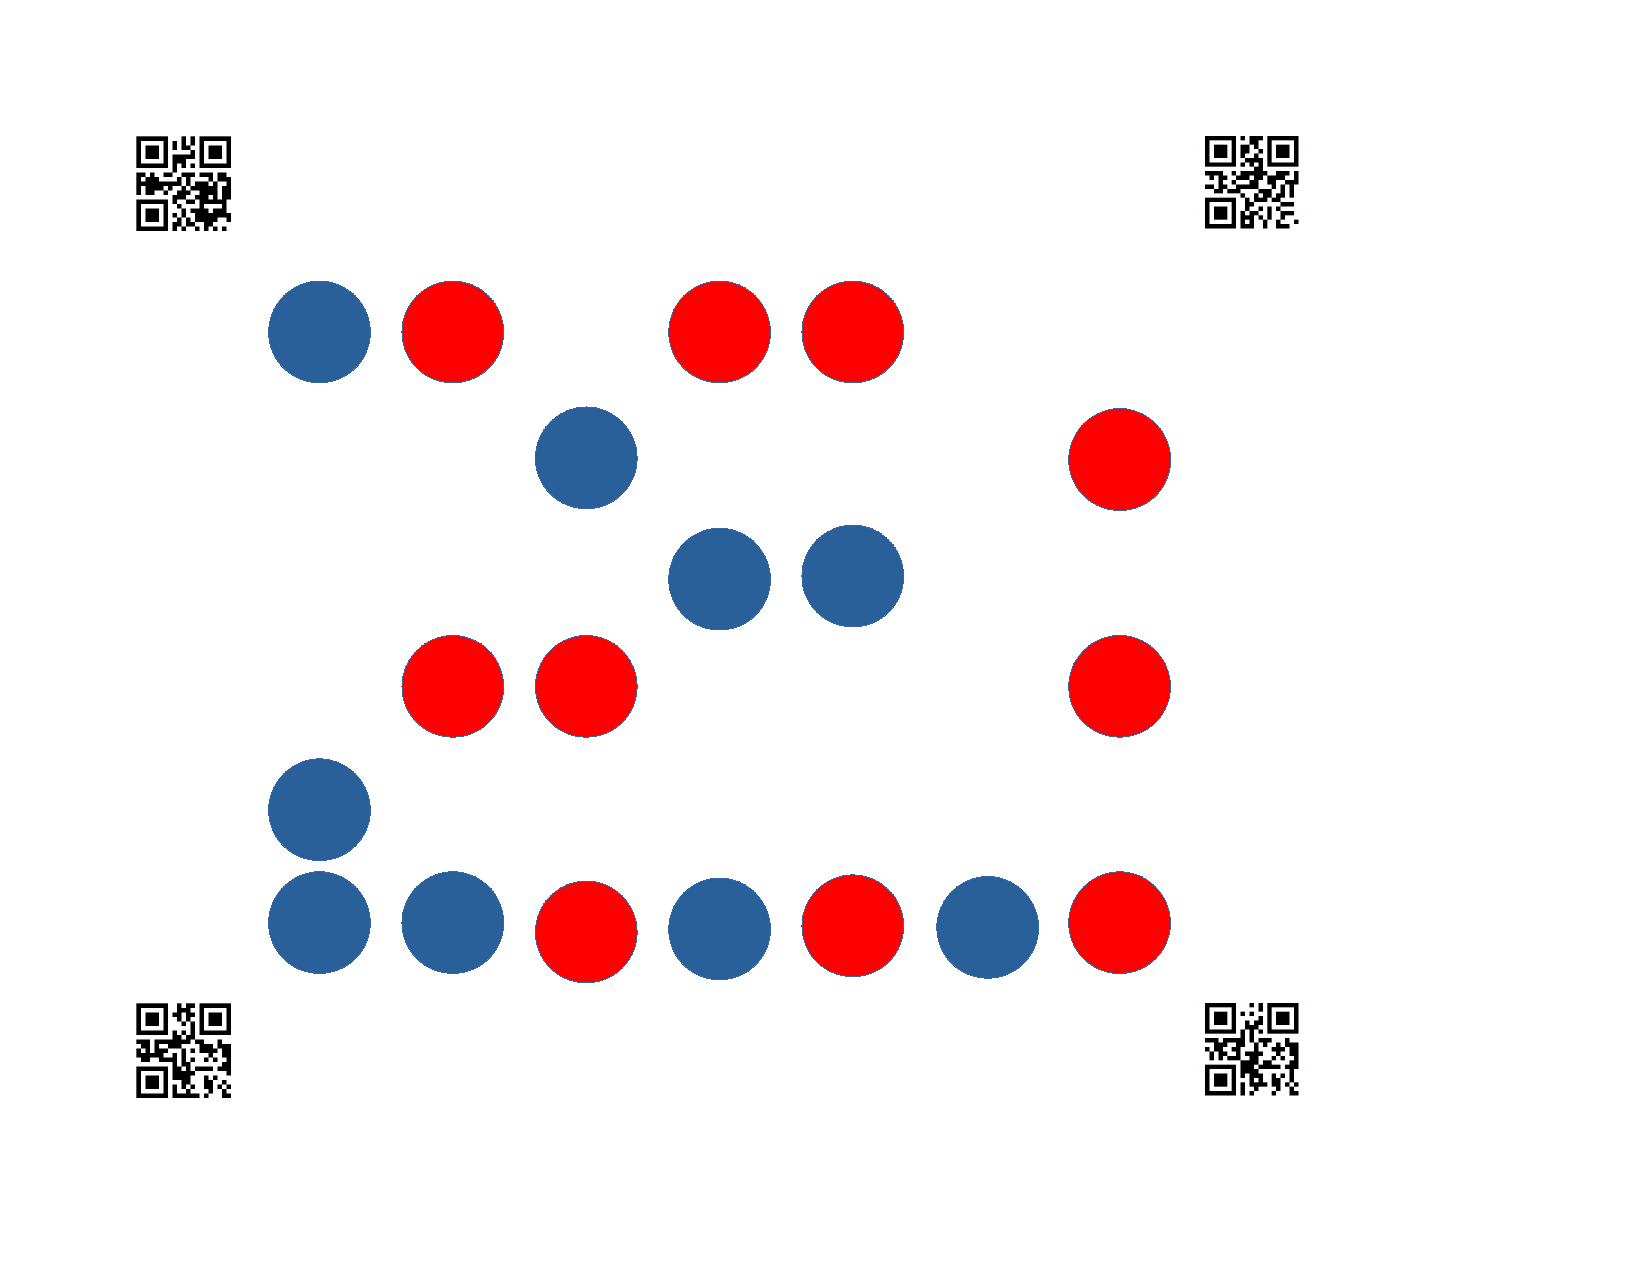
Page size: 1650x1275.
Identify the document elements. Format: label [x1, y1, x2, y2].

table_cell [251, 395, 385, 513]
table_cell [385, 277, 518, 395]
table_cell [1185, 513, 1318, 631]
table_cell [115, 513, 251, 631]
table_cell [385, 395, 518, 513]
table_cell [251, 986, 385, 1144]
table_cell [785, 986, 918, 1144]
table_cell [385, 986, 518, 1144]
table_cell [785, 395, 918, 513]
table_header [518, 118, 651, 277]
table_cell [251, 750, 385, 868]
table_cell [1051, 277, 1185, 395]
table_cell [1185, 631, 1318, 749]
picture [118, 985, 249, 1116]
table_cell [385, 868, 518, 986]
table_cell [1185, 277, 1318, 395]
table_cell [651, 513, 785, 631]
table_cell [251, 868, 385, 986]
table_header [1185, 118, 1318, 277]
table_cell [918, 631, 1051, 749]
table_cell [518, 750, 651, 868]
table_header [115, 118, 251, 277]
table_cell [251, 631, 385, 749]
table_cell [785, 868, 918, 986]
table_cell [251, 513, 385, 631]
table_header [251, 118, 385, 277]
table_cell [1051, 750, 1185, 868]
table_cell [651, 986, 785, 1144]
picture [1187, 985, 1316, 1113]
table_header [651, 118, 785, 277]
table_cell [918, 750, 1051, 868]
table_cell [785, 277, 918, 395]
table_cell [1185, 395, 1318, 513]
table_cell [115, 868, 251, 986]
table_cell [1185, 750, 1318, 868]
table_header [385, 118, 518, 277]
table_cell [115, 395, 251, 513]
table_cell [918, 395, 1051, 513]
table_cell [918, 277, 1051, 395]
table_cell [251, 277, 385, 395]
table_cell [1051, 986, 1185, 1144]
table_cell [651, 868, 785, 986]
table_cell [385, 750, 518, 868]
table_cell [518, 513, 651, 631]
table_cell [518, 631, 651, 749]
table_header [785, 118, 918, 277]
table_cell [385, 631, 518, 749]
table_cell [651, 750, 785, 868]
table_header [1051, 118, 1185, 277]
table_cell [651, 631, 785, 749]
table_cell [918, 513, 1051, 631]
table_cell [1051, 631, 1185, 749]
table_cell [115, 631, 251, 749]
table_cell [651, 395, 785, 513]
table_cell [918, 986, 1051, 1144]
table_cell [115, 986, 251, 1144]
table_cell [1051, 868, 1185, 986]
table_header [918, 118, 1051, 277]
table_cell [518, 986, 651, 1144]
table_cell [1185, 868, 1318, 986]
table_cell [651, 277, 785, 395]
table_cell [785, 750, 918, 868]
table_cell [518, 395, 651, 513]
table_cell [385, 513, 518, 631]
table_cell [518, 868, 651, 986]
table_cell [785, 513, 918, 631]
table_cell [1185, 986, 1318, 1144]
table_cell [115, 750, 251, 868]
table_cell [518, 277, 651, 395]
table_cell [1051, 395, 1185, 513]
table_cell [918, 868, 1051, 986]
picture [1187, 118, 1316, 246]
table_cell [785, 631, 918, 749]
table_cell [115, 277, 251, 395]
table_cell [1051, 513, 1185, 631]
picture [118, 118, 249, 249]
